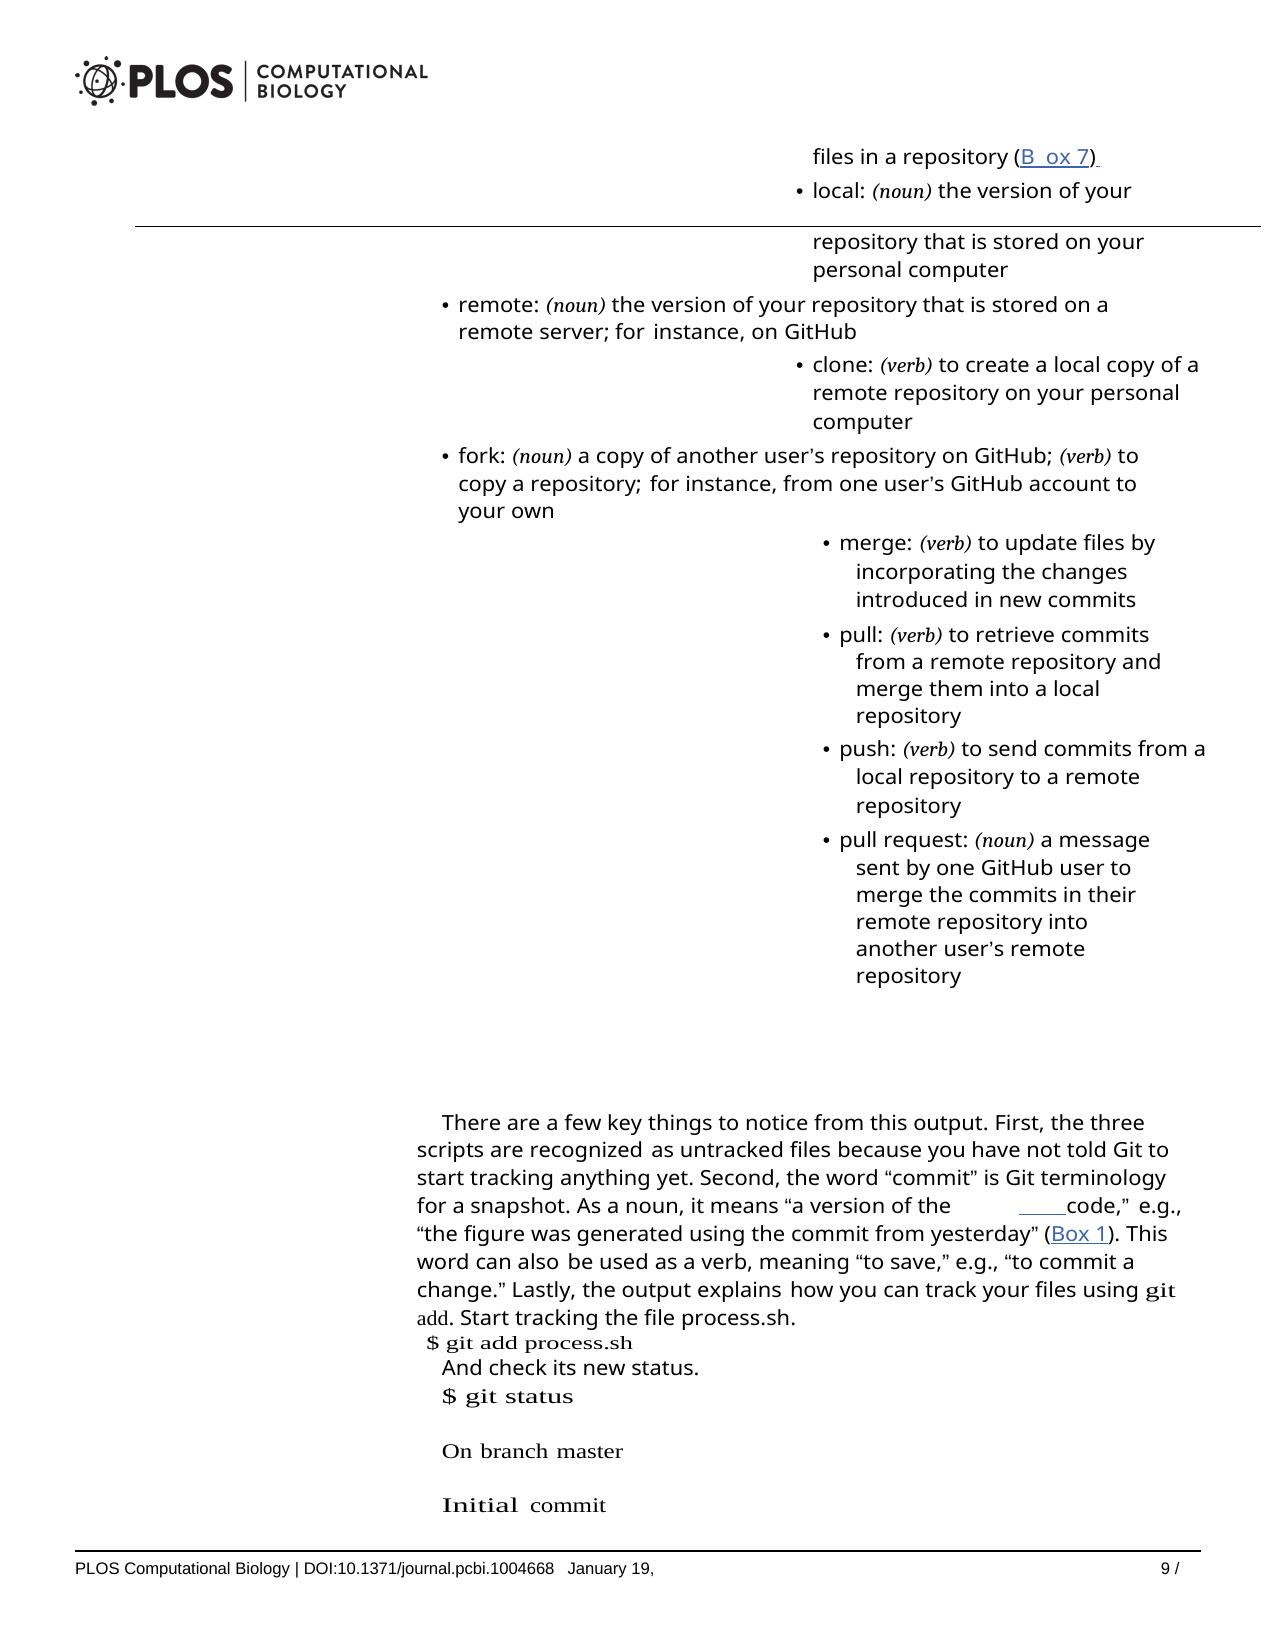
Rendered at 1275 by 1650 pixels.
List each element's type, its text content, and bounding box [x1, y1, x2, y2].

list local: (noun) the version of your [796, 176, 1214, 226]
list push: (verb) to send commits from a local repository to a remote repository [823, 734, 1214, 819]
list clone: (verb) to create a local copy of a remote repository on your personal computer [796, 350, 1214, 435]
list pull request: (noun) a message sent by one GitHub user to merge the commits in their remote repository into another user’s remote repository [823, 826, 1168, 989]
list remote: (noun) the version of your repository that is stored on a remote server; for instance, on GitHub [442, 291, 1136, 345]
list repository that is stored on your personal computer [796, 227, 1214, 284]
text And check its new status. [442, 1353, 1214, 1381]
list files in a repository (B ox 7) [796, 142, 1214, 170]
text On branch master Initial commit [442, 1438, 698, 1517]
text There are a few key things to notice from this output. First, the three scripts are recognized as untracked files because you have not told Git to start tracking anything yet. Second, the word “commit” is Git terminology for a snapshot. As a noun, it means “a version of the code,” e.g., “the figure was generated using the commit from yesterday” (Box 1). This word can also be used as a verb, meaning “to save,” e.g., “to commit a change.” Lastly, the output explains how you can track your files using git add. Start tracking the file process.sh. [417, 1108, 1189, 1331]
list pull: (verb) to retrieve commits from a remote repository and merge them into a local repository [823, 621, 1162, 729]
list merge: (verb) to update files by incorporating the changes introduced in new commits [823, 528, 1214, 614]
list fork: (noun) a copy of another user’s repository on GitHub; (verb) to copy a repository; for instance, from one user’s GitHub account to your own [442, 442, 1174, 523]
text $ git add process.sh [426, 1332, 1214, 1353]
text $ git status [442, 1384, 1214, 1408]
